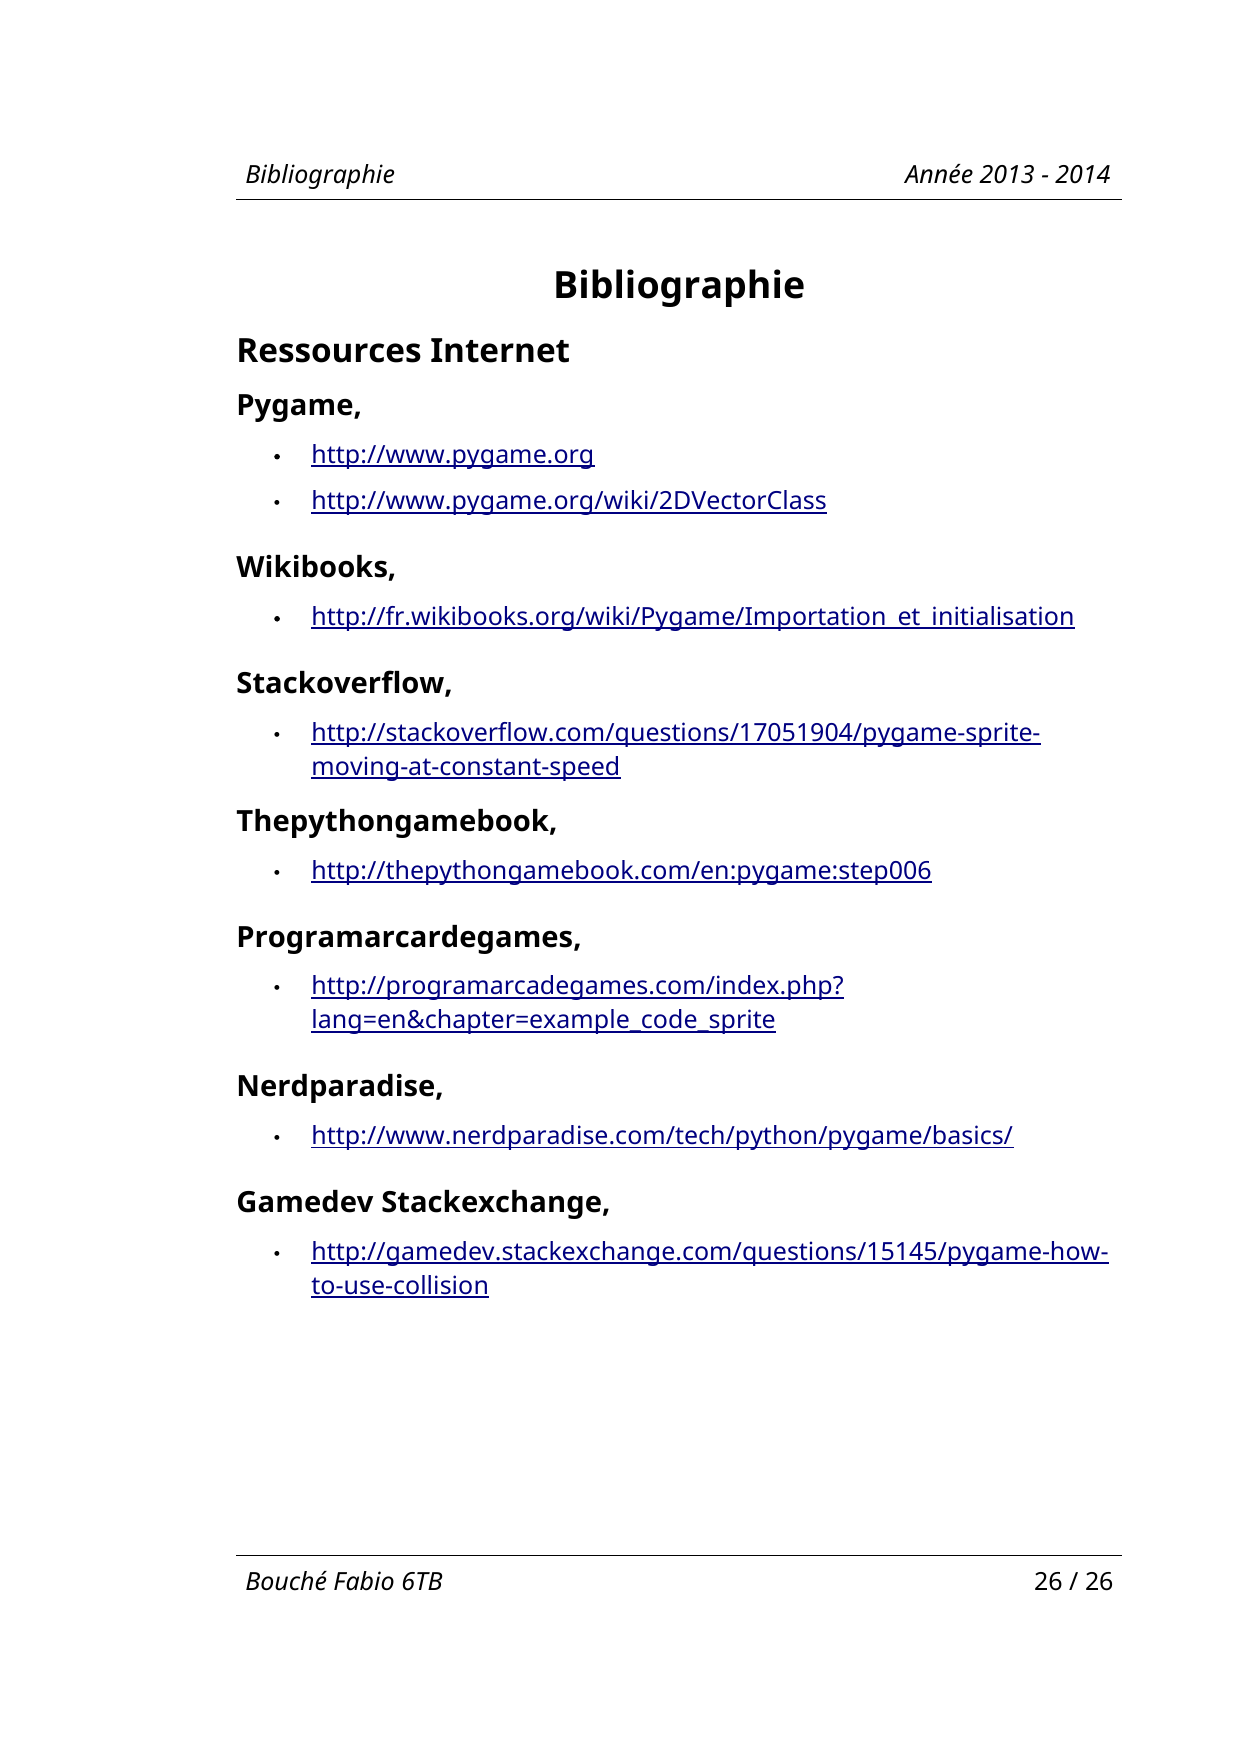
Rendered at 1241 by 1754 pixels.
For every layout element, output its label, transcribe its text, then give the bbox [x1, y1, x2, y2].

list http://thepythongamebook.com/en:pygame:step006 [274, 852, 1122, 886]
list http://stackoverflow.com/questions/17051904/pygame-sprite-moving-at-constant-speed [274, 714, 1122, 782]
text Stackoverflow, [236, 662, 1122, 702]
list http://www.pygame.org/wiki/2DVectorClass [274, 483, 1122, 517]
list http://programarcadegames.com/index.php?lang=en&chapter=example_code_sprite [274, 968, 1122, 1036]
subtitle Ressources Internet [236, 327, 1122, 372]
text Thepythongamebook, [236, 800, 1122, 840]
text Wikibooks, [236, 546, 1122, 586]
text Gamedev Stackexchange, [236, 1181, 1122, 1221]
list http://fr.wikibooks.org/wiki/Pygame/Importation_et_initialisation [274, 599, 1122, 633]
text Nerdparadise, [236, 1065, 1122, 1105]
text Programarcardegames, [236, 916, 1122, 956]
text Pygame, [236, 384, 1122, 424]
list http://www.pygame.org [274, 436, 1122, 470]
subtitle Bibliographie [236, 258, 1122, 309]
list http://www.nerdparadise.com/tech/python/pygame/basics/ [274, 1118, 1122, 1152]
list http://gamedev.stackexchange.com/questions/15145/pygame-how-to-use-collision [274, 1233, 1122, 1301]
